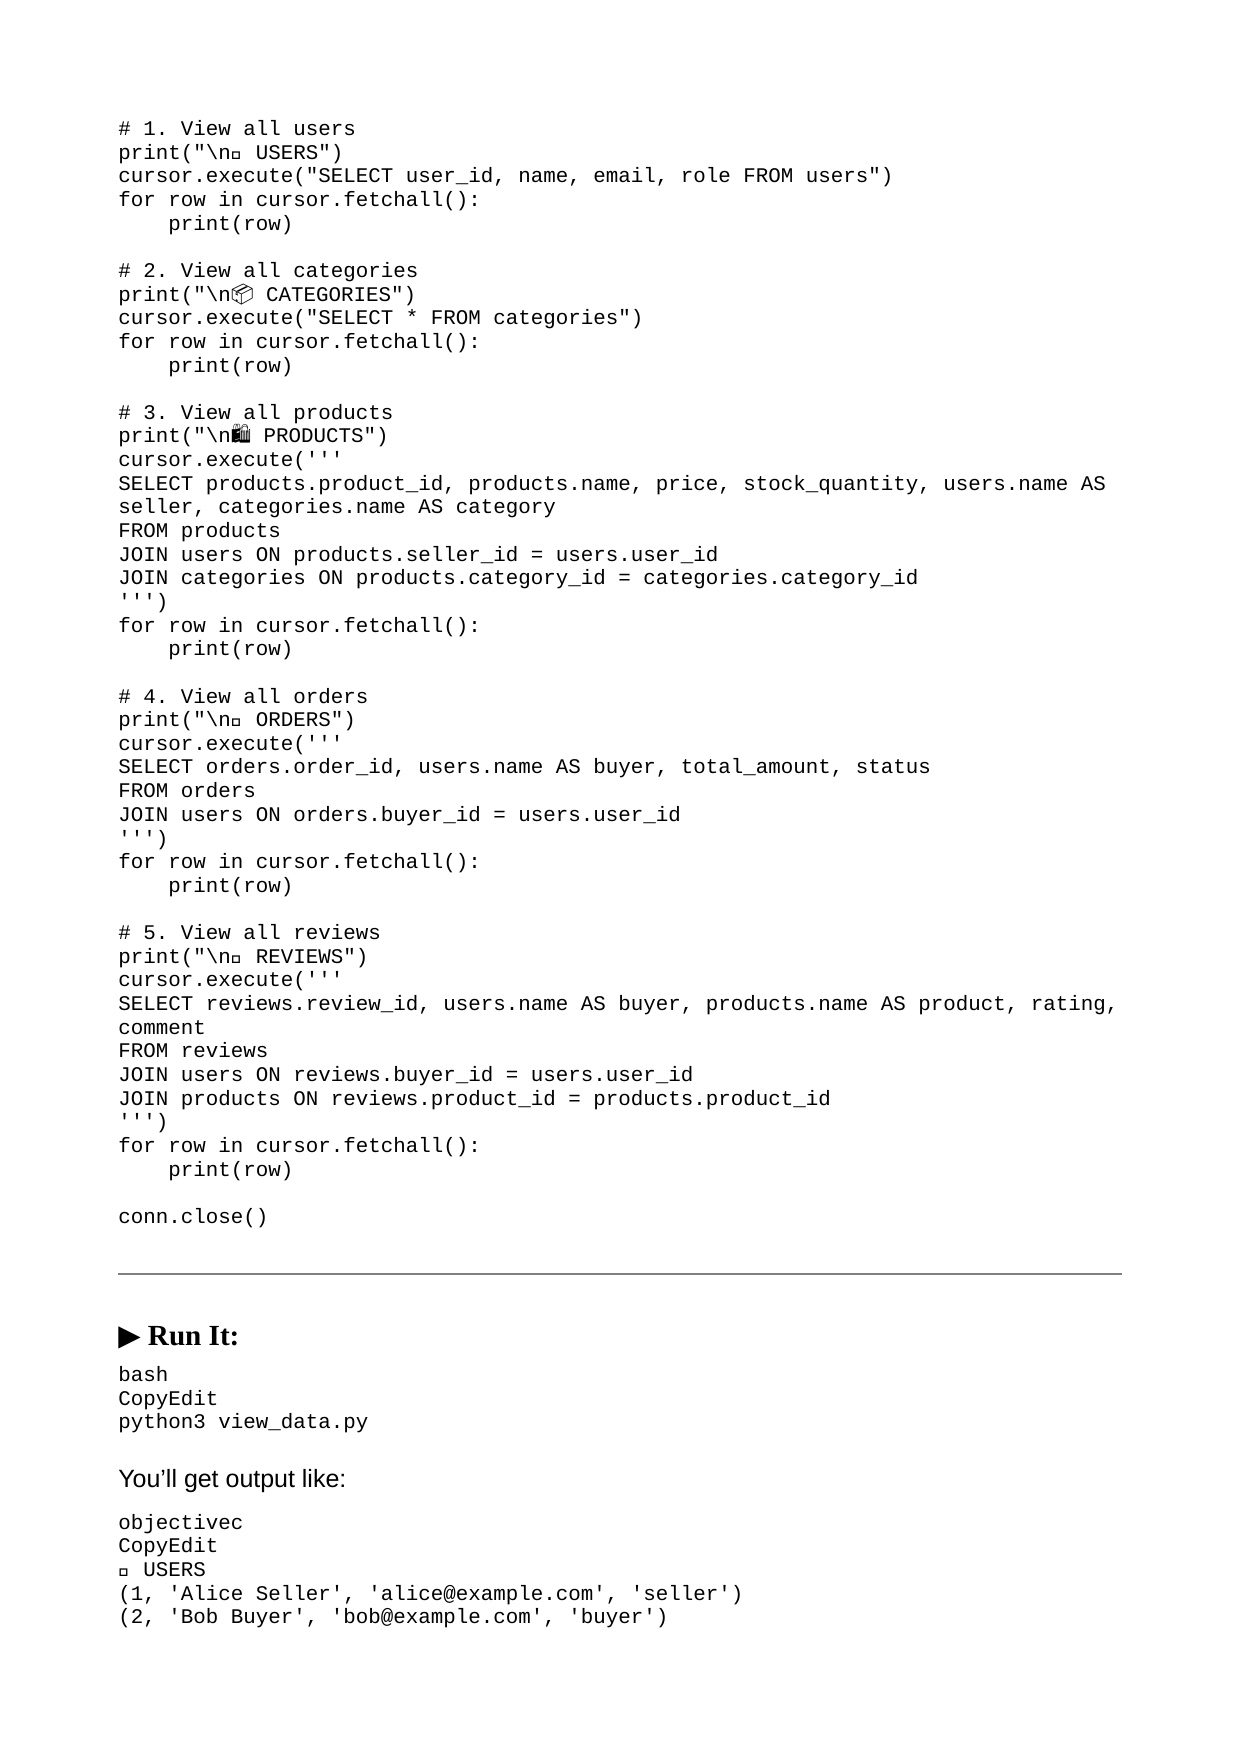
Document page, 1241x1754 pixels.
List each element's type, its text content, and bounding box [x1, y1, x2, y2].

text print(row) [118, 638, 1122, 662]
text ''') [118, 827, 1122, 851]
text # 1. View all users [118, 118, 1122, 142]
text print("\n🧑 USERS") [118, 142, 1122, 165]
text print("\n📦 CATEGORIES") [118, 284, 1122, 307]
text CopyEdit [118, 1536, 1122, 1559]
text objectivec [118, 1512, 1122, 1536]
text for row in cursor.fetchall(): [118, 331, 1122, 354]
text FROM products [118, 520, 1122, 544]
text # 5. View all reviews [118, 922, 1122, 946]
text print(row) [118, 213, 1122, 236]
text (1, 'Alice Seller', 'alice@example.com', 'seller') [118, 1583, 1122, 1606]
text SELECT reviews.review_id, users.name AS buyer, products.name AS product, rating, comment [118, 993, 1122, 1040]
text # 3. View all products [118, 402, 1122, 426]
text bash [118, 1364, 1122, 1387]
text CopyEdit [118, 1387, 1122, 1411]
text print(row) [118, 875, 1122, 898]
text JOIN categories ON products.category_id = categories.category_id [118, 567, 1122, 591]
text print(row) [118, 1158, 1122, 1182]
text (2, 'Bob Buyer', 'bob@example.com', 'buyer') [118, 1606, 1122, 1630]
text ''') [118, 591, 1122, 615]
text print("\n🧾 ORDERS") [118, 709, 1122, 733]
text # 2. View all categories [118, 260, 1122, 284]
text SELECT orders.order_id, users.name AS buyer, total_amount, status [118, 757, 1122, 780]
text for row in cursor.fetchall(): [118, 189, 1122, 213]
text 🧑 USERS [118, 1559, 1122, 1583]
text print("\n🛍️ PRODUCTS") [118, 426, 1122, 449]
text cursor.execute(''' [118, 449, 1122, 473]
text # 4. View all orders [118, 686, 1122, 709]
text FROM reviews [118, 1040, 1122, 1064]
text JOIN products ON reviews.product_id = products.product_id [118, 1088, 1122, 1111]
text JOIN users ON reviews.buyer_id = users.user_id [118, 1064, 1122, 1088]
text for row in cursor.fetchall(): [118, 1135, 1122, 1158]
text JOIN users ON products.seller_id = users.user_id [118, 544, 1122, 567]
subtitle ▶️ Run It: [118, 1318, 1122, 1351]
text cursor.execute("SELECT * FROM categories") [118, 307, 1122, 331]
text SELECT products.product_id, products.name, price, stock_quantity, users.name AS seller, categories.name AS category [118, 473, 1122, 520]
text conn.close() [118, 1206, 1122, 1229]
text for row in cursor.fetchall(): [118, 615, 1122, 638]
text cursor.execute("SELECT user_id, name, email, role FROM users") [118, 165, 1122, 189]
text print("\n🌟 REVIEWS") [118, 946, 1122, 969]
text cursor.execute(''' [118, 969, 1122, 993]
text for row in cursor.fetchall(): [118, 851, 1122, 875]
text print(row) [118, 354, 1122, 378]
text ''') [118, 1111, 1122, 1135]
text You’ll get output like: [118, 1464, 1122, 1493]
text python3 view_data.py [118, 1411, 1122, 1435]
text cursor.execute(''' [118, 733, 1122, 757]
text FROM orders [118, 780, 1122, 804]
text JOIN users ON orders.buyer_id = users.user_id [118, 804, 1122, 827]
